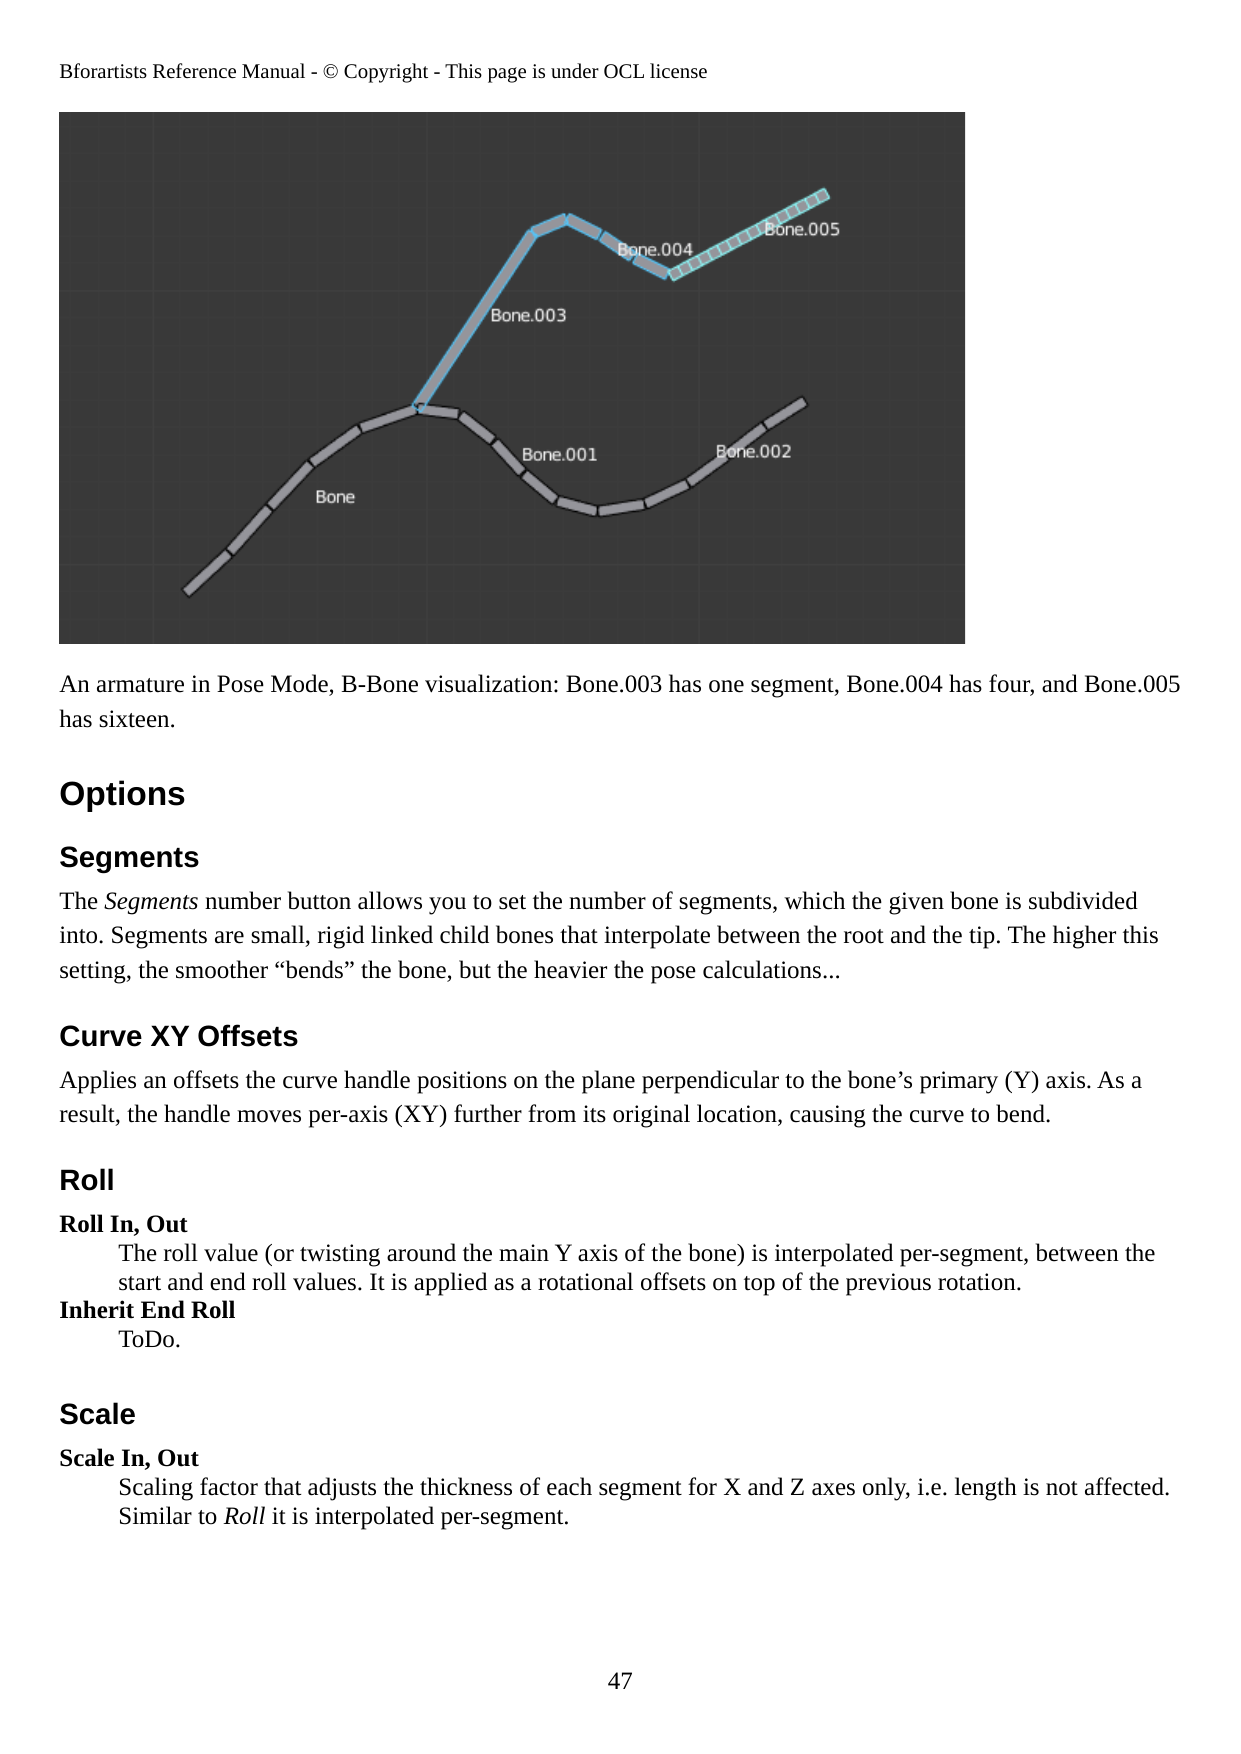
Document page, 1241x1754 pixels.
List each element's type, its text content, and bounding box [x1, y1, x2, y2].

subtitle Options [59, 774, 1181, 813]
picture [59, 112, 966, 644]
subtitle Segments [59, 840, 1181, 873]
text Applies an offsets the curve handle positions on the plane perpendicular to the bone’s primary (Y) axis. As a result, the handle moves per-axis (XY) further from its original location, causing the curve to bend. [59, 1065, 1181, 1128]
list Scaling factor that adjusts the thickness of each segment for X and Z axes only, i.e. length is not affected. Similar to Roll it is interpolated per-segment. [118, 1472, 1181, 1529]
subtitle Inherit End Roll [59, 1295, 1181, 1324]
text The Segments number button allows you to set the number of segments, which the given bone is subdivided into. Segments are small, rigid linked child bones that interpolate between the root and the tip. The higher this setting, the smoother “bends” the bone, but the heavier the pose calculations... [59, 886, 1181, 984]
subtitle Scale In, Out [59, 1443, 1181, 1472]
subtitle Curve XY Offsets [59, 1018, 1181, 1052]
list The roll value (or twisting around the main Y axis of the bone) is interpolated per-segment, between the start and end roll values. It is applied as a rotational offsets on top of the previous rotation. [118, 1238, 1181, 1295]
subtitle Roll In, Out [59, 1209, 1181, 1238]
subtitle Roll [59, 1163, 1181, 1197]
text An armature in Pose Mode, B-Bone visualization: Bone.003 has one segment, Bone.004 has four, and Bone.005 has sixteen. [59, 669, 1181, 733]
list ToDo. [118, 1324, 1181, 1353]
subtitle Scale [59, 1397, 1181, 1431]
